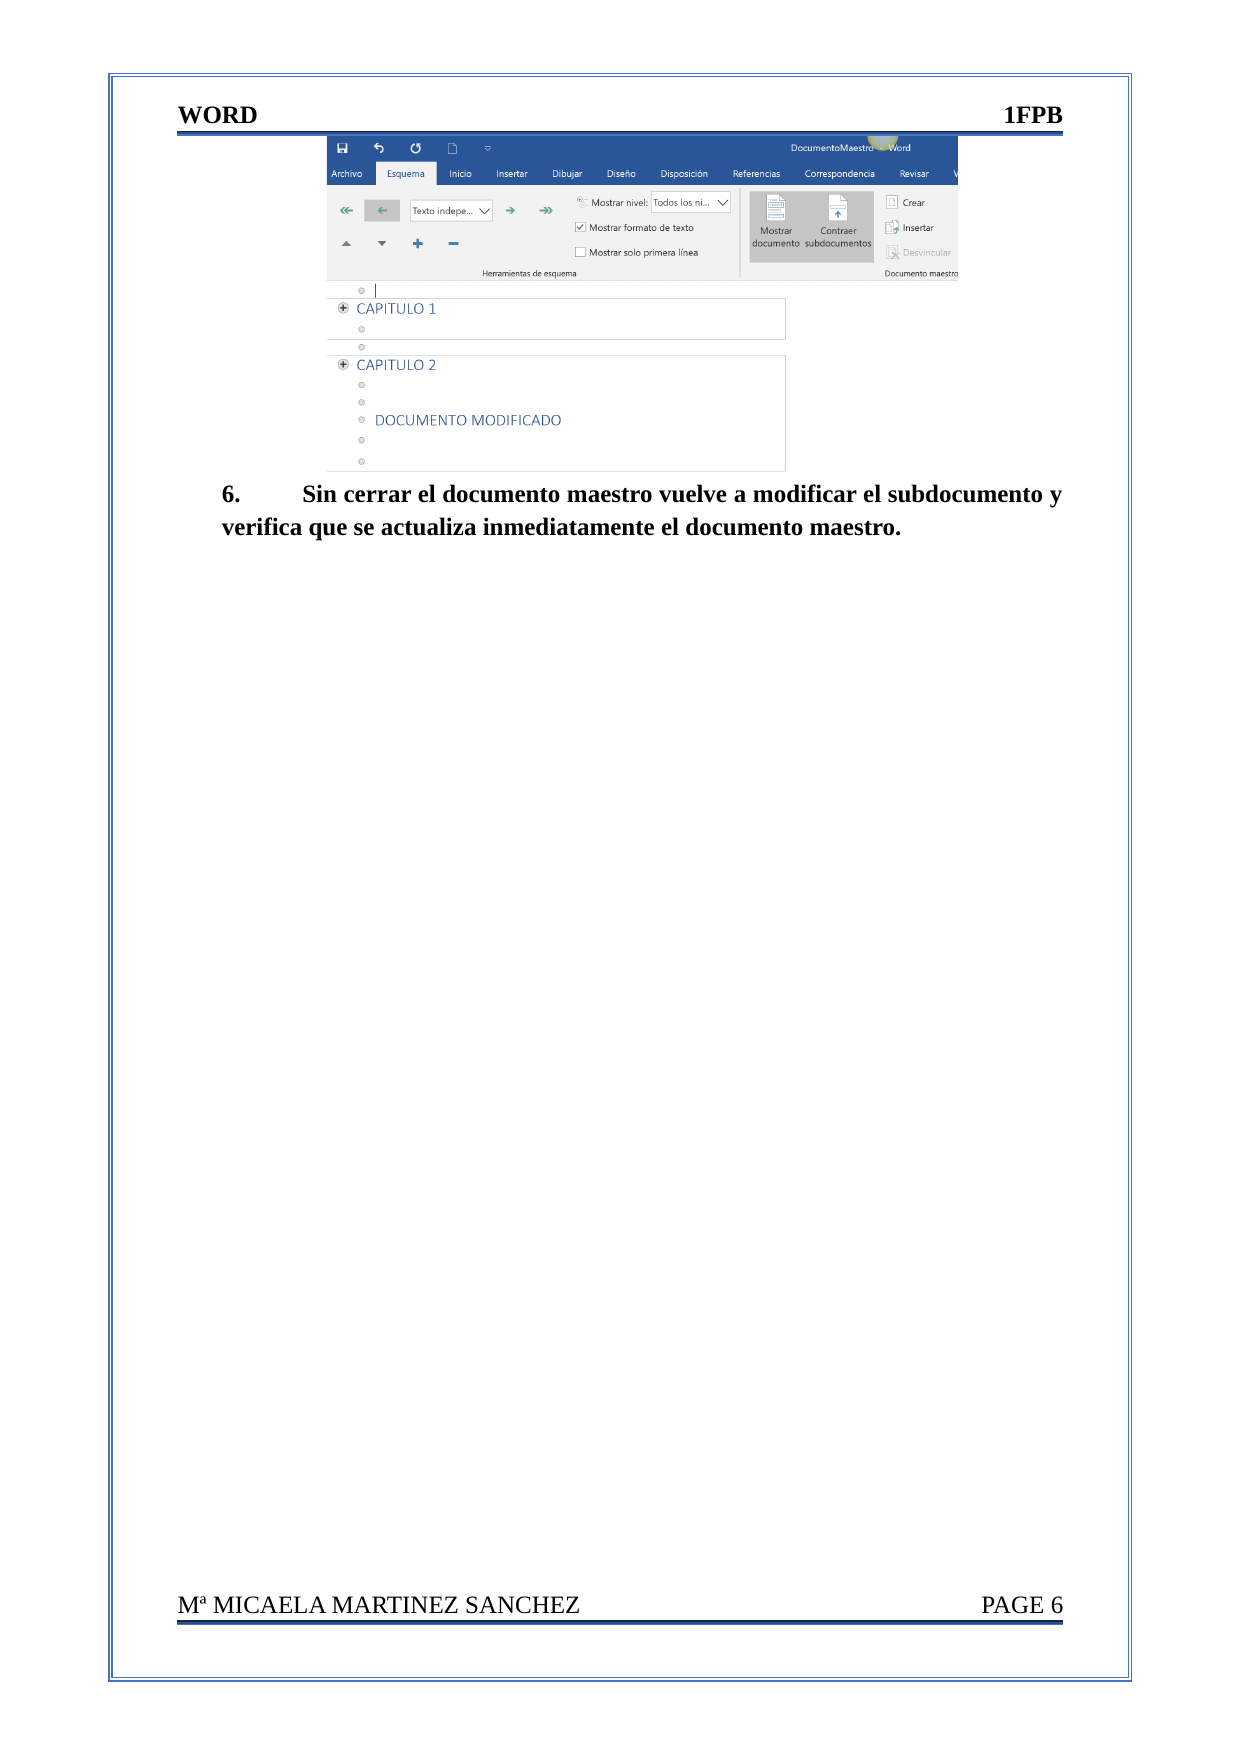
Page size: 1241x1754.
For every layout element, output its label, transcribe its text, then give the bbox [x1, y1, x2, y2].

list Sin cerrar el documento maestro vuelve a modificar el subdocumento y verifica que se actualiza inmediatamente el documento maestro. [222, 479, 1063, 541]
picture [326, 136, 958, 475]
